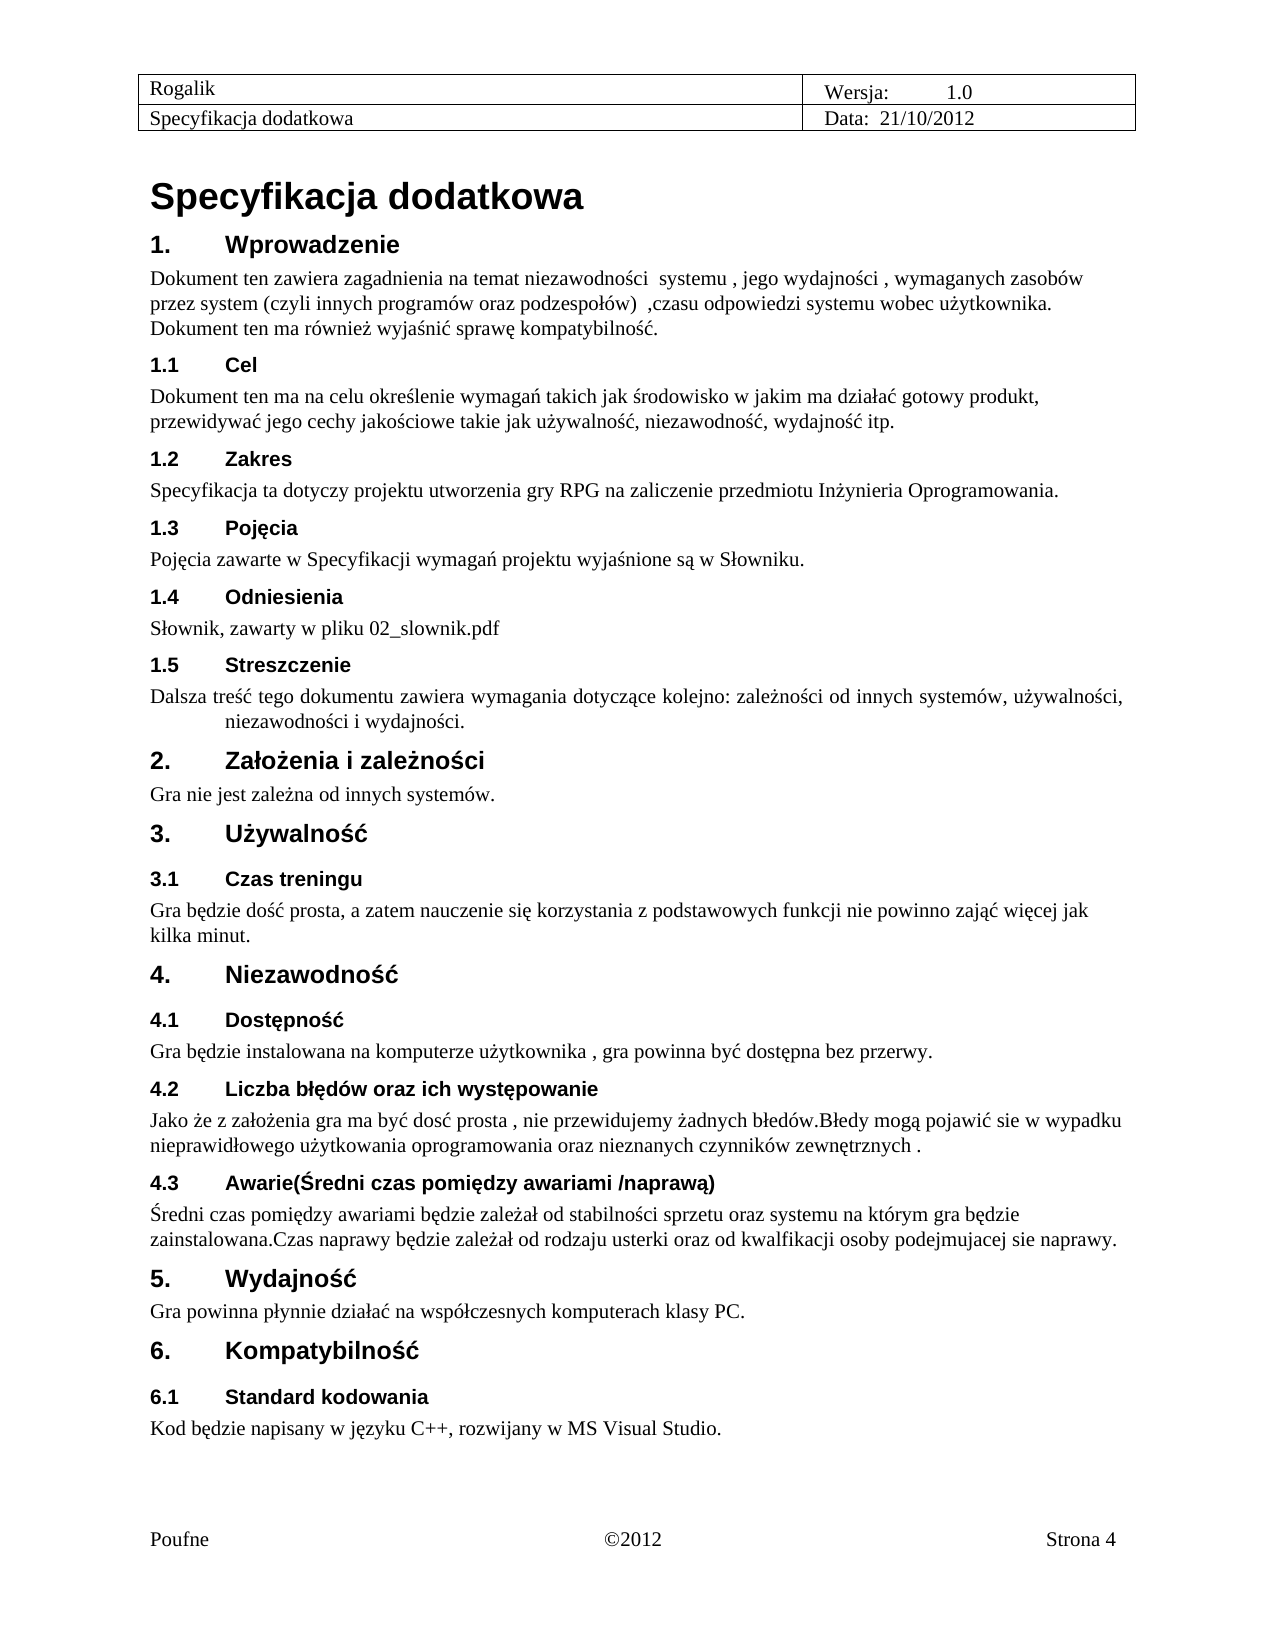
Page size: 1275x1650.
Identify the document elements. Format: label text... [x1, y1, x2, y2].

text Gra powinna płynnie działać na współczesnych komputerach klasy PC. [150, 1298, 1125, 1323]
subtitle 4.3 Awarie(Średni czas pomiędzy awariami /naprawą) [150, 1170, 1125, 1195]
subtitle Zakres [150, 446, 1125, 471]
subtitle Używalność [150, 818, 1125, 847]
subtitle Niezawodność [150, 960, 1125, 988]
text Gra będzie instalowana na komputerze użytkownika , gra powinna być dostępna bez przerwy. [150, 1038, 1125, 1063]
subtitle Cel [150, 352, 1125, 377]
subtitle 4.1 Dostępność [150, 1007, 1125, 1032]
subtitle 4.2 Liczba błędów oraz ich występowanie [150, 1076, 1125, 1101]
text Kod będzie napisany w języku C++, rozwijany w MS Visual Studio. [150, 1415, 1125, 1440]
subtitle Wydajność [150, 1263, 1125, 1292]
text Gra nie jest zależna od innych systemów. [150, 781, 1125, 806]
text Specyfikacja dodatkowa [150, 174, 1125, 217]
text Specyfikacja ta dotyczy projektu utworzenia gry RPG na zaliczenie przedmiotu Inżynieria Oprogramowania. [150, 477, 1125, 502]
subtitle Wprowadzenie [150, 230, 1125, 258]
text Dokument ten ma na celu określenie wymagań takich jak środowisko w jakim ma działać gotowy produkt, przewidywać jego cechy jakościowe takie jak używalność, niezawodność, wydajność itp. [150, 383, 1125, 433]
text Dalsza treść tego dokumentu zawiera wymagania dotyczące kolejno: zależności od innych systemów, używalności, niezawodności i wydajności. [150, 683, 1125, 733]
subtitle Streszczenie [150, 652, 1125, 677]
subtitle Standard kodowania [150, 1383, 1125, 1408]
text Słownik, zawarty w pliku 02_slownik.pdf [150, 615, 1125, 640]
text Pojęcia zawarte w Specyfikacji wymagań projektu wyjaśnione są w Słowniku. [150, 546, 1125, 571]
text Gra będzie dość prosta, a zatem nauczenie się korzystania z podstawowych funkcji nie powinno zająć więcej jak kilka minut. [150, 897, 1125, 947]
subtitle Kompatybilność [150, 1336, 1125, 1365]
subtitle Czas treningu [150, 866, 1125, 891]
text Jako że z założenia gra ma być dosć prosta , nie przewidujemy żadnych błedów.Błedy mogą pojawić sie w wypadku nieprawidłowego użytkowania oprogramowania oraz nieznanych czynników zewnętrznych . [150, 1107, 1125, 1157]
subtitle Pojęcia [150, 515, 1125, 540]
subtitle Założenia i zależności [150, 746, 1125, 775]
subtitle Odniesienia [150, 583, 1125, 608]
text Dokument ten zawiera zagadnienia na temat niezawodności systemu , jego wydajności , wymaganych zasobów przez system (czyli innych programów oraz podzespołów) ,czasu odpowiedzi systemu wobec użytkownika. Dokument ten ma również wyjaśnić sprawę kompatybilność. [150, 265, 1125, 340]
text Średni czas pomiędzy awariami będzie zależał od stabilności sprzetu oraz systemu na którym gra będzie zainstalowana.Czas naprawy będzie zależał od rodzaju usterki oraz od kwalfikacji osoby podejmujacej sie naprawy. [150, 1201, 1125, 1251]
